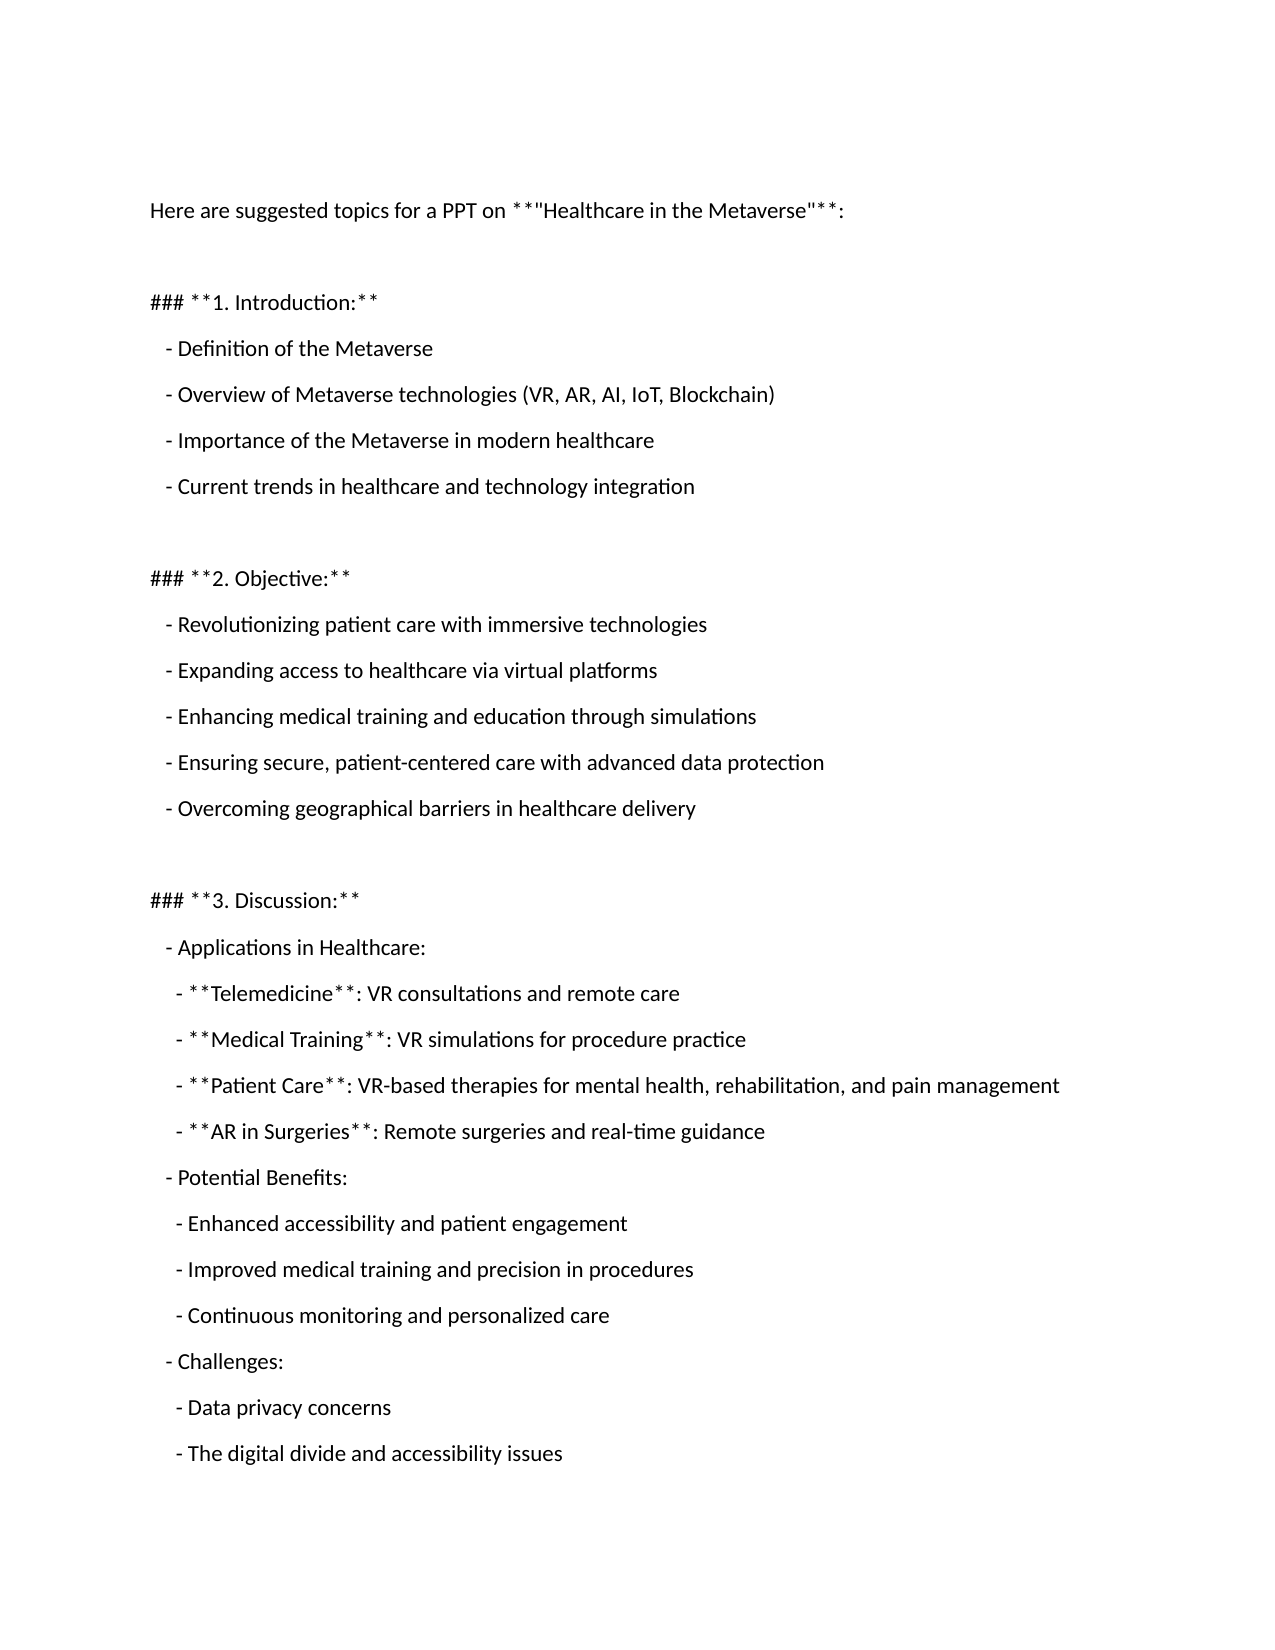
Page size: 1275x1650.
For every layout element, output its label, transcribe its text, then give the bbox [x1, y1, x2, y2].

text ### **3. Discussion:** [150, 887, 1125, 915]
text - Ensuring secure, patient-centered care with advanced data protection [150, 748, 1125, 777]
text - Expanding access to healthcare via virtual platforms [150, 656, 1125, 684]
text - Continuous monitoring and personalized care [150, 1301, 1125, 1329]
text - Improved medical training and precision in procedures [150, 1255, 1125, 1283]
text - Applications in Healthcare: [150, 933, 1125, 961]
text - Overcoming geographical barriers in healthcare delivery [150, 794, 1125, 823]
text - Definition of the Metaverse [150, 334, 1125, 362]
text Here are suggested topics for a PPT on **"Healthcare in the Metaverse"**: [150, 196, 1125, 224]
text - **Telemedicine**: VR consultations and remote care [150, 979, 1125, 1007]
text - Enhanced accessibility and patient engagement [150, 1209, 1125, 1237]
text - Overview of Metaverse technologies (VR, AR, AI, IoT, Blockchain) [150, 380, 1125, 408]
text - **Medical Training**: VR simulations for procedure practice [150, 1025, 1125, 1053]
text - Enhancing medical training and education through simulations [150, 702, 1125, 731]
text - **Patient Care**: VR-based therapies for mental health, rehabilitation, and pain management [150, 1071, 1125, 1099]
text - **AR in Surgeries**: Remote surgeries and real-time guidance [150, 1117, 1125, 1145]
text - Potential Benefits: [150, 1163, 1125, 1191]
text - Current trends in healthcare and technology integration [150, 472, 1125, 500]
text ### **1. Introduction:** [150, 288, 1125, 316]
text - Importance of the Metaverse in modern healthcare [150, 426, 1125, 454]
text - Challenges: [150, 1347, 1125, 1375]
text - Data privacy concerns [150, 1393, 1125, 1421]
text - Revolutionizing patient care with immersive technologies [150, 610, 1125, 638]
text - The digital divide and accessibility issues [150, 1439, 1125, 1467]
text ### **2. Objective:** [150, 564, 1125, 592]
